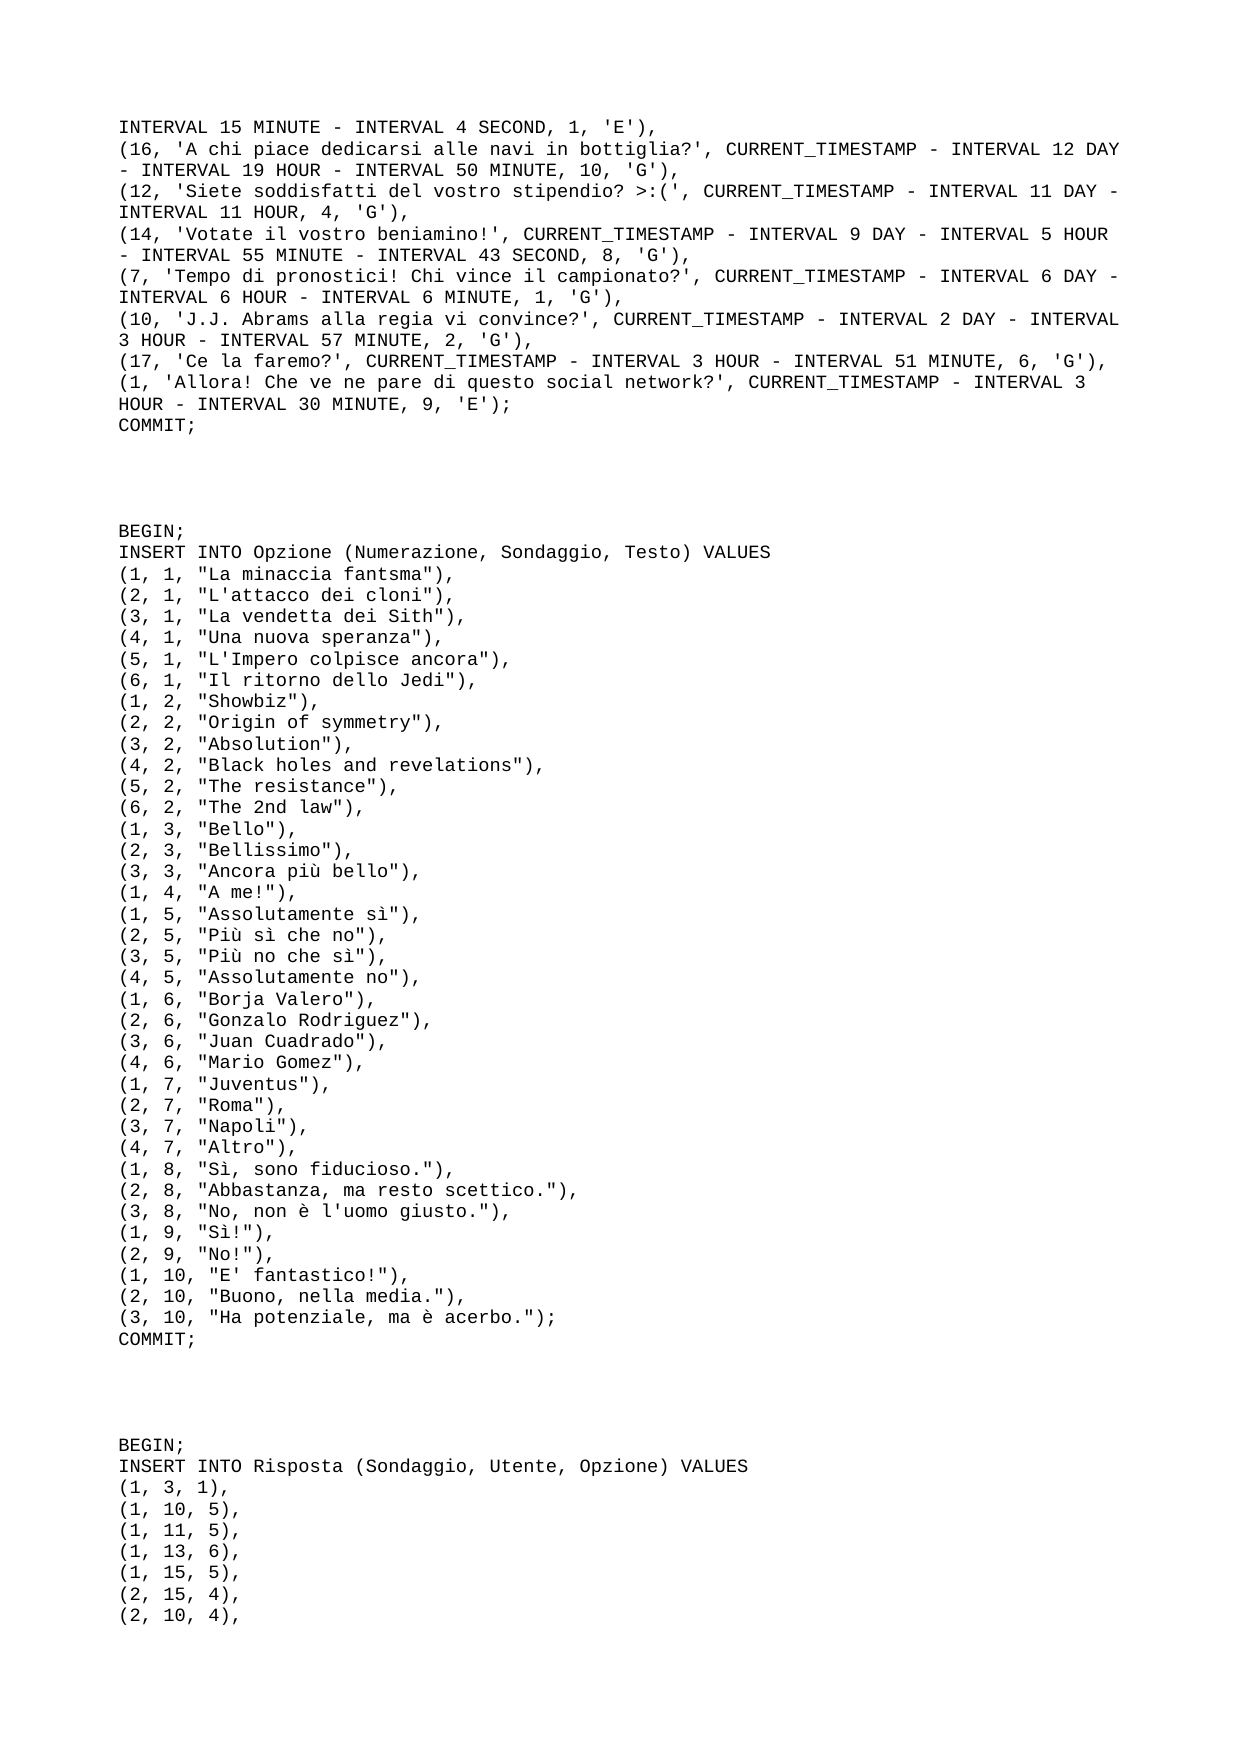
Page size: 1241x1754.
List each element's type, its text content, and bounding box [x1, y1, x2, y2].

text - INTERVAL 15 MINUTE - INTERVAL 4 SECOND, 1, 'E'), (16, 'A chi piace dedicarsi alle navi in bottiglia?', CURRENT_TIMESTAMP - INTERVAL 12 DAY - INTERVAL 19 HOUR - INTERVAL 50 MINUTE, 10, 'G'), (12, 'Siete soddisfatti del vostro stipendio? >:(', CURRENT_TIMESTAMP - INTERVAL 11 DAY - INTERVAL 11 HOUR, 4, 'G'), (14, 'Votate il vostro beniamino!', CURRENT_TIMESTAMP - INTERVAL 9 DAY - INTERVAL 5 HOUR - INTERVAL 55 MINUTE - INTERVAL 43 SECOND, 8, 'G'), (7, 'Tempo di pronostici! Chi vince il campionato?', CURRENT_TIMESTAMP - INTERVAL 6 DAY - INTERVAL 6 HOUR - INTERVAL 6 MINUTE, 1, 'G'), (10, 'J.J. Abrams alla regia vi convince?', CURRENT_TIMESTAMP - INTERVAL 2 DAY - INTERVAL 3 HOUR - INTERVAL 57 MINUTE, 2, 'G'), (17, 'Ce la faremo?', CURRENT_TIMESTAMP - INTERVAL 3 HOUR - INTERVAL 51 MINUTE, 6, 'G'), (1, 'Allora! Che ve ne pare di questo social network?', CURRENT_TIMESTAMP - INTERVAL 3 HOUR - INTERVAL 30 MINUTE, 9, 'E'); COMMIT; BEGIN; INSERT INTO Opzione (Numerazione, Sondaggio, Testo) VALUES (1, 1, "La minaccia fantsma"), (2, 1, "L'attacco dei cloni"), (3, 1, "La vendetta dei Sith"), (4, 1, "Una nuova speranza"), (5, 1, "L'Impero colpisce ancora"), (6, 1, "Il ritorno dello Jedi"), (1, 2, "Showbiz"), (2, 2, "Origin of symmetry"), (3, 2, "Absolution"), (4, 2, "Black holes and revelations"), (5, 2, "The resistance"), (6, 2, "The 2nd law"), (1, 3, "Bello"), (2, 3, "Bellissimo"), (3, 3, "Ancora più bello"), (1, 4, "A me!"), (1, 5, "Assolutamente sì"), (2, 5, "Più sì che no"), (3, 5, "Più no che sì"), (4, 5, "Assolutamente no"), (1, 6, "Borja Valero"), (2, 6, "Gonzalo Rodriguez"), (3, 6, "Juan Cuadrado"), (4, 6, "Mario Gomez"), (1, 7, "Juventus"), (2, 7, "Roma"), (3, 7, "Napoli"), (4, 7, "Altro"), (1, 8, "Sì, sono fiducioso."), (2, 8, "Abbastanza, ma resto scettico."), (3, 8, "No, non è l'uomo giusto."), (1, 9, "Sì!"), (2, 9, "No!"), (1, 10, "E' fantastico!"), (2, 10, "Buono, nella media."), (3, 10, "Ha potenziale, ma è acerbo."); COMMIT; BEGIN; INSERT INTO Risposta (Sondaggio, Utente, Opzione) VALUES (1, 3, 1), (1, 10, 5), (1, 11, 5), (1, 13, 6), (1, 15, 5), (2, 15, 4), (2, 10, 4), [118, 118, 1122, 1627]
